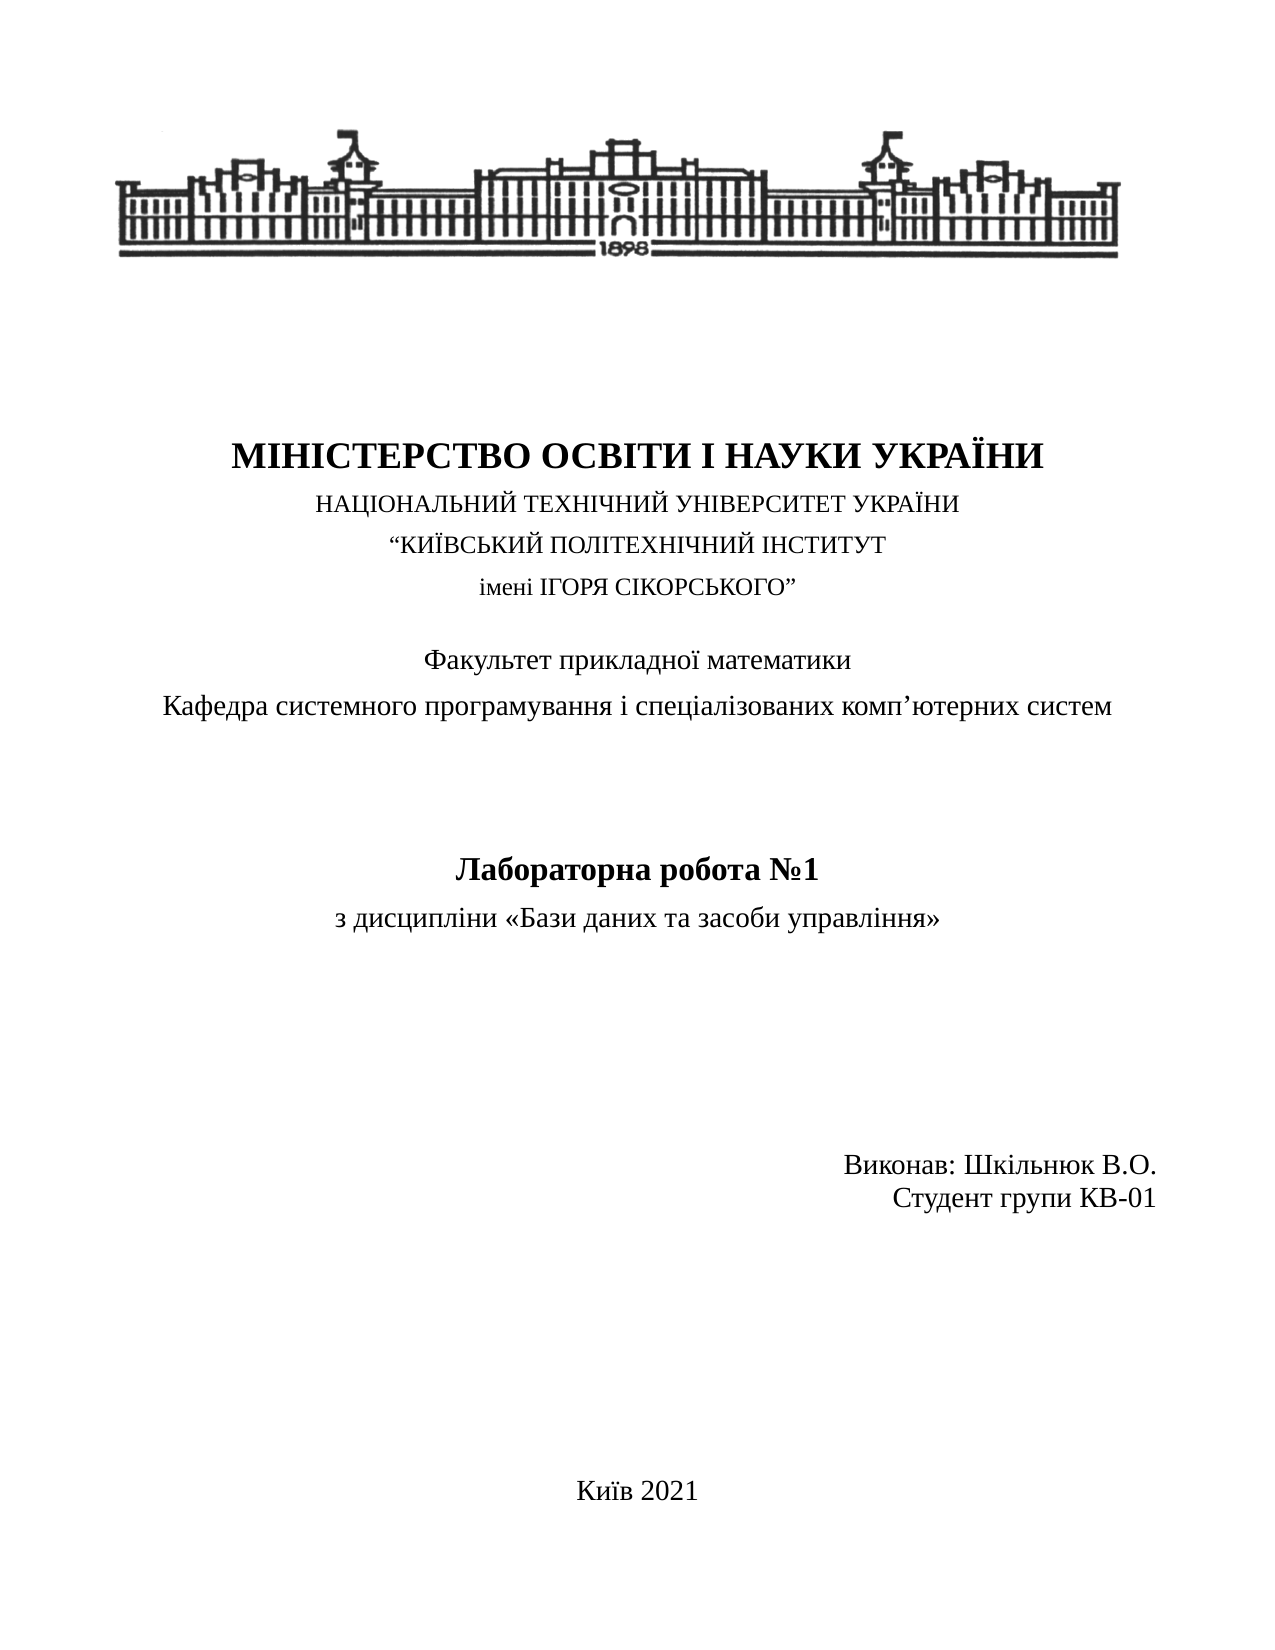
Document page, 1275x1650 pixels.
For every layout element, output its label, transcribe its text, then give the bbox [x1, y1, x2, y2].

text НАЦІОНАЛЬНИЙ ТЕХНІЧНИЙ УНІВЕРСИТЕТ УКРАЇНИ [118, 489, 1157, 518]
text Студент групи КВ-01 [118, 1181, 1157, 1214]
text Кафедра системного програмування і спеціалізованих комп’ютерних систем [118, 688, 1157, 721]
text імені ІГОРЯ СІКОРСЬКОГО” [118, 572, 1157, 601]
text Київ 2021 [118, 1473, 1157, 1506]
text Факультет прикладної математики [118, 642, 1157, 675]
title МІНІСТЕРСТВО ОСВІТИ І НАУКИ УКРАЇНИ [118, 433, 1157, 477]
text Лабораторна робота №1 [118, 849, 1157, 887]
text “КИЇВСЬКИЙ ПОЛІТЕХНІЧНИЙ ІНСТИТУТ [118, 531, 1157, 559]
text з дисципліни «Бази даних та засоби управління» [118, 900, 1157, 933]
text Виконав: Шкільнюк В.О. [413, 1147, 1157, 1181]
picture [111, 124, 1122, 261]
